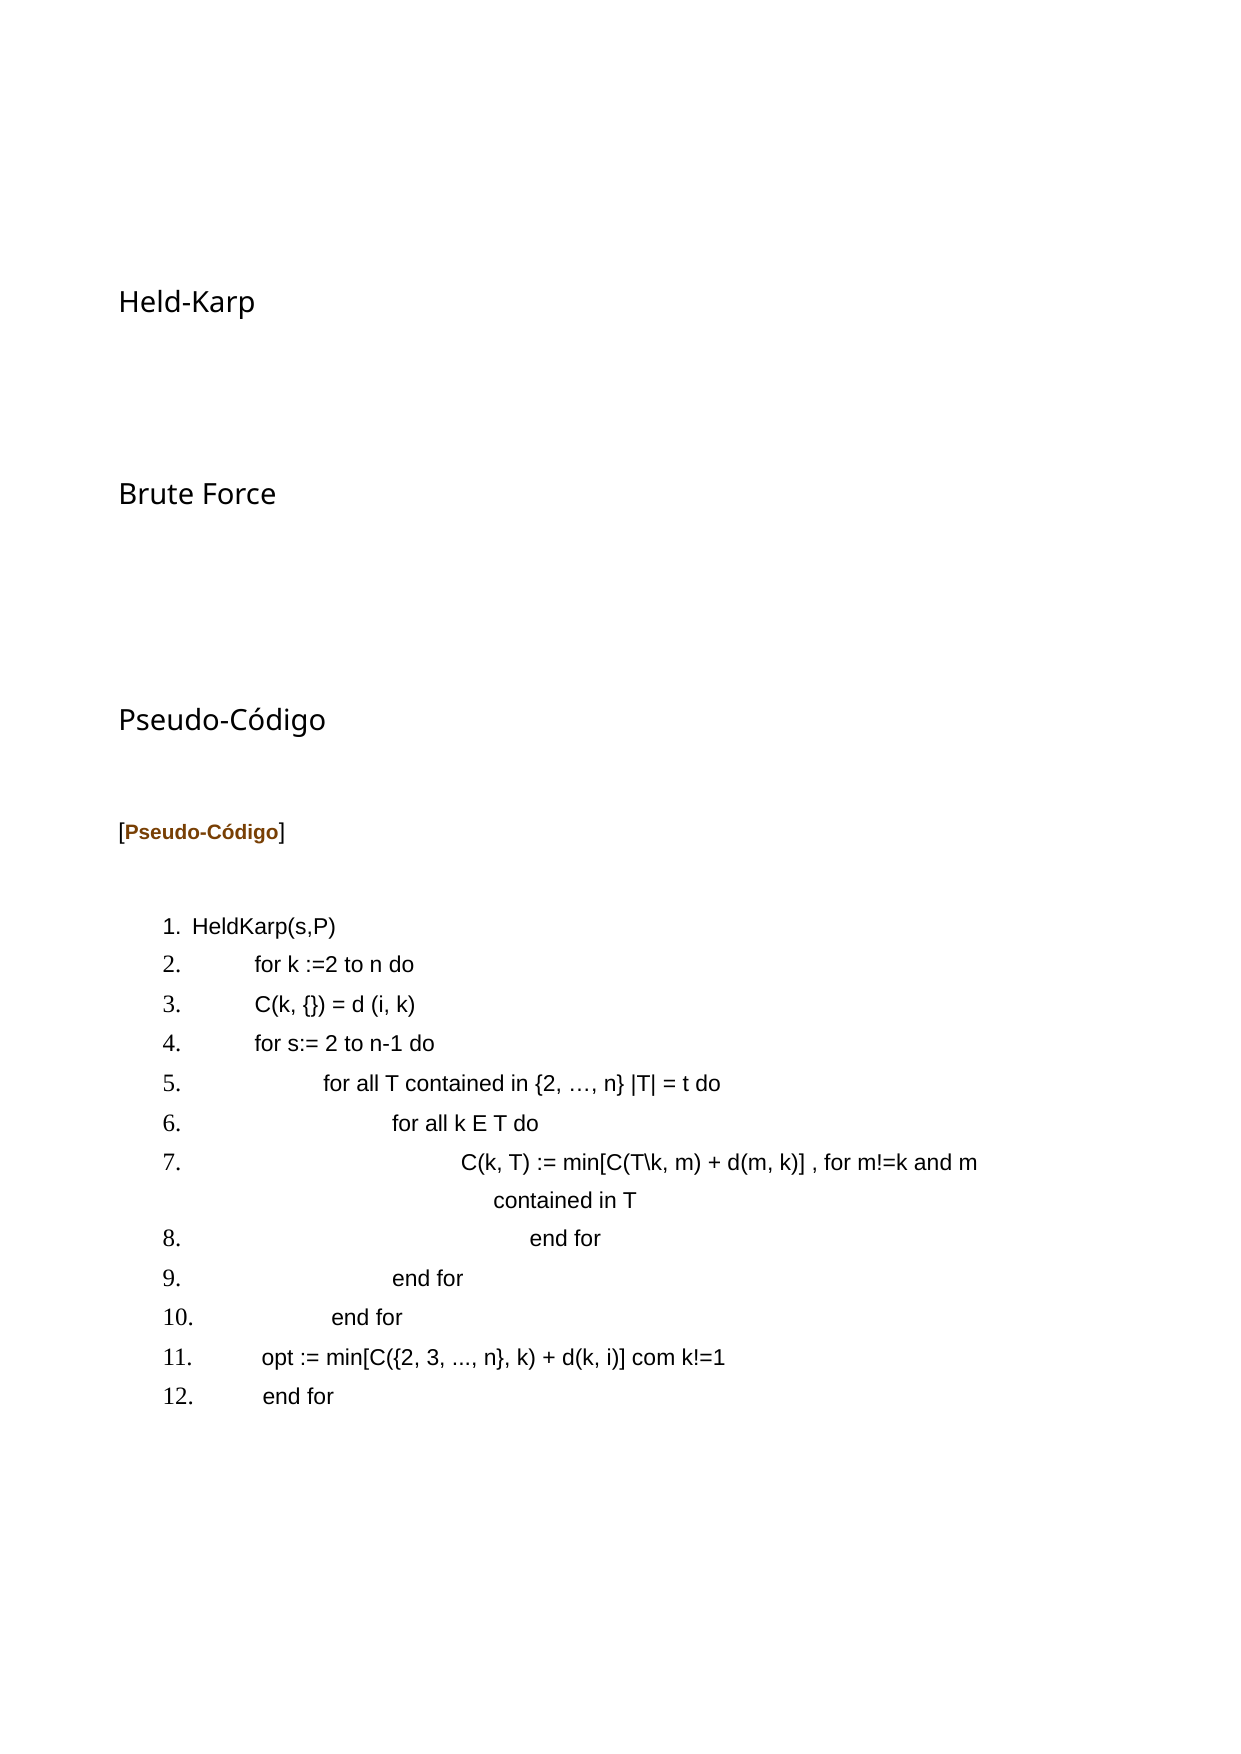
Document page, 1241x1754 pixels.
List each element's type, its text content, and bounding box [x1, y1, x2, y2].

list end for [162, 1263, 1122, 1291]
subtitle Brute Force [118, 473, 1122, 513]
list C(k, {}) = d (i, k) [162, 989, 1122, 1018]
text [Pseudo-Código] [118, 818, 1122, 844]
list C(k, T) := min[C(T\k, m) + d(m, k)] , for m!=k and m [162, 1147, 1122, 1176]
list end for [162, 1381, 1122, 1410]
list end for [162, 1223, 1122, 1252]
text contained in T [493, 1187, 1122, 1213]
subtitle Pseudo-Código [118, 699, 1122, 739]
list for all k E T do [162, 1108, 1122, 1136]
list opt := min[C({2, 3, ..., n}, k) + d(k, i)] com k!=1 [162, 1342, 1122, 1371]
subtitle Held-Karp [118, 281, 1122, 321]
list HeldKarp(s,P) [162, 913, 1122, 939]
list end for [162, 1302, 1122, 1331]
list for s:= 2 to n-1 do [162, 1028, 1122, 1057]
list for all T contained in {2, …, n} |T| = t do [162, 1068, 1122, 1097]
list for k :=2 to n do [162, 949, 1122, 978]
